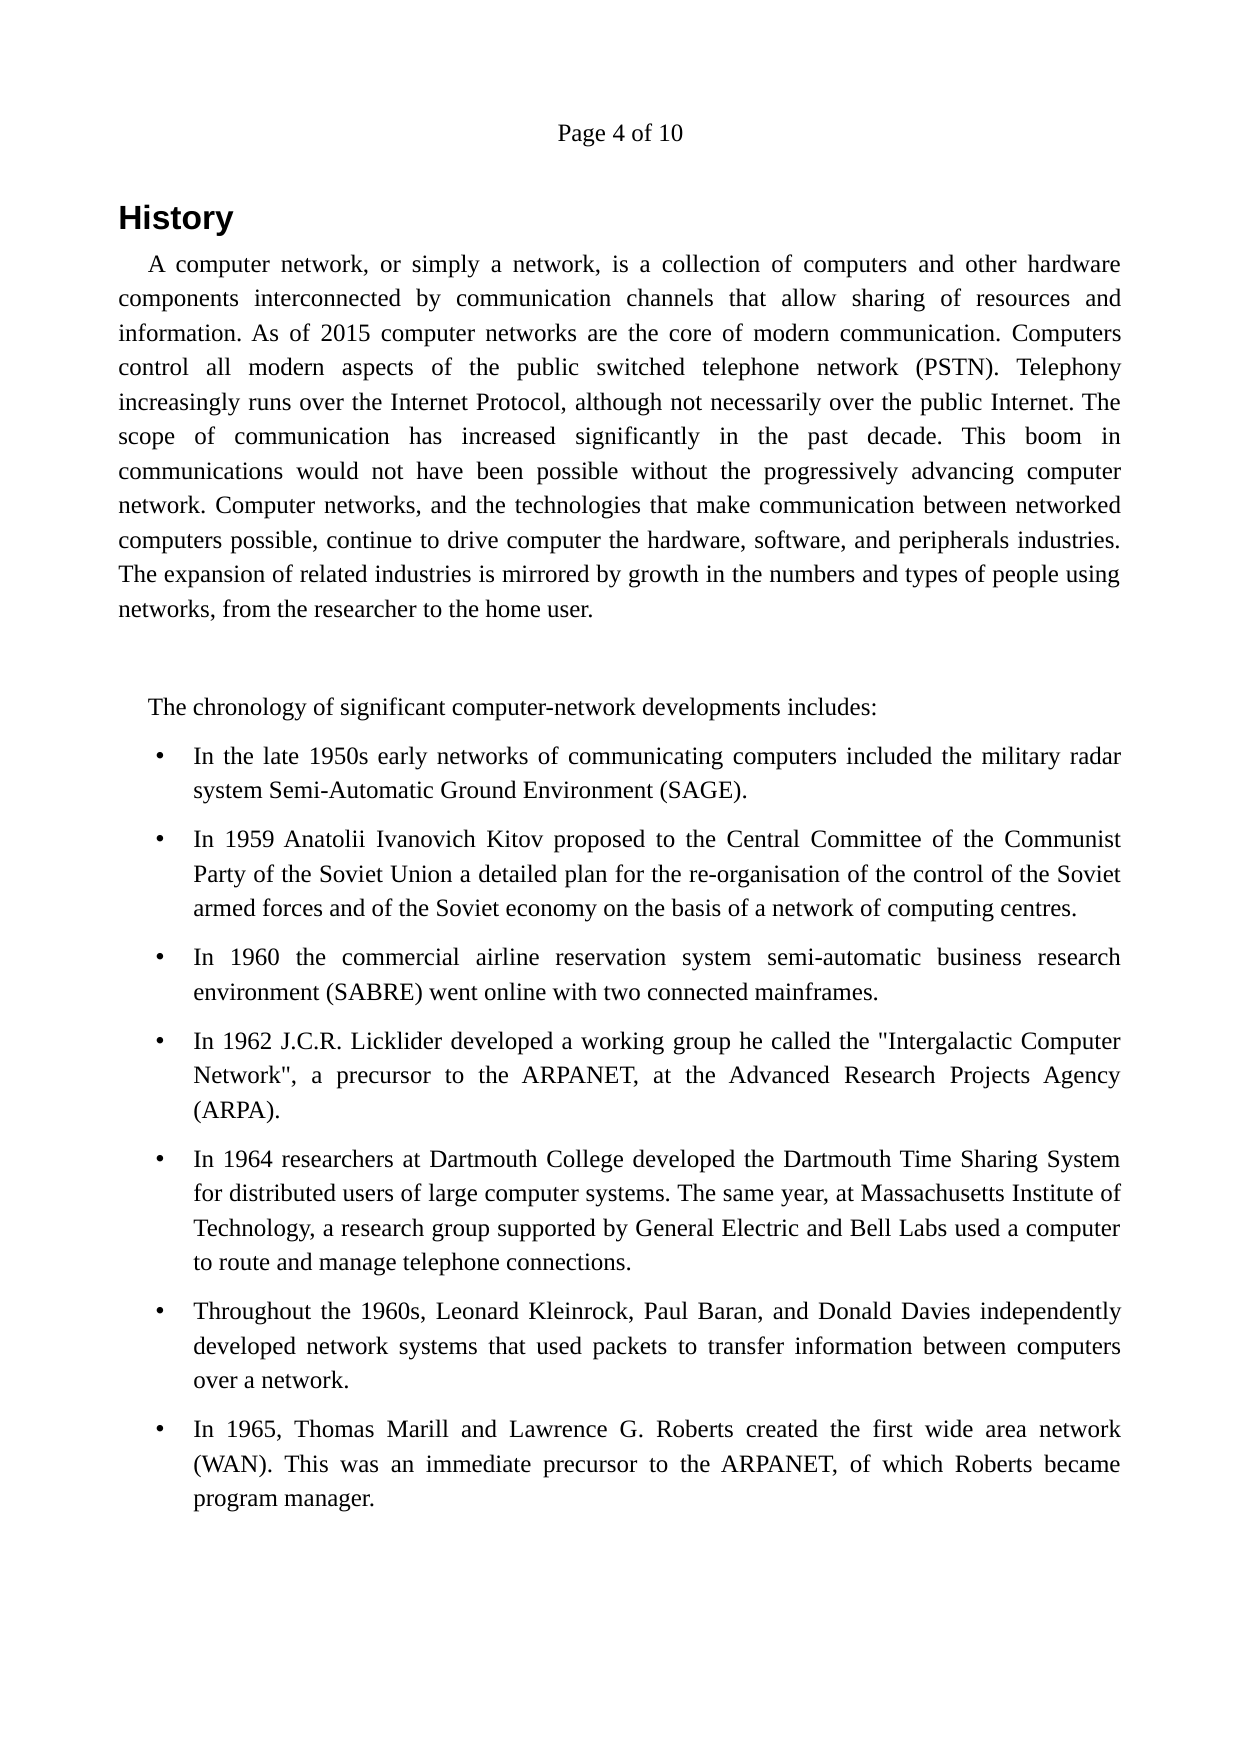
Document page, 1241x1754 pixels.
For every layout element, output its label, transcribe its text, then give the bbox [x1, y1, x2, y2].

list In 1960 the commercial airline reservation system semi-automatic business research environment (SABRE) went online with two connected mainframes. [156, 942, 1122, 1006]
text The chronology of significant computer-network developments includes: [118, 692, 1122, 721]
list In 1964 researchers at Dartmouth College developed the Dartmouth Time Sharing System for distributed users of large computer systems. The same year, at Massachusetts Institute of Technology, a research group supported by General Electric and Bell Labs used a computer to route and manage telephone connections. [156, 1144, 1122, 1276]
list In the late 1950s early networks of communicating computers included the military radar system Semi-Automatic Ground Environment (SAGE). [156, 741, 1122, 804]
list In 1959 Anatolii Ivanovich Kitov proposed to the Central Committee of the Communist Party of the Soviet Union a detailed plan for the re-organisation of the control of the Soviet armed forces and of the Soviet economy on the basis of a network of computing centres. [156, 824, 1122, 922]
list Throughout the 1960s, Leonard Kleinrock, Paul Baran, and Donald Davies independently developed network systems that used packets to transfer information between computers over a network. [156, 1296, 1122, 1394]
list In 1965, Thomas Marill and Lawrence G. Roberts created the first wide area network (WAN). This was an immediate precursor to the ARPANET, of which Roberts became program manager. [156, 1414, 1122, 1512]
text A computer network, or simply a network, is a collection of computers and other hardware components interconnected by communication channels that allow sharing of resources and information. As of 2015 computer networks are the core of modern communication. Computers control all modern aspects of the public switched telephone network (PSTN). Telephony increasingly runs over the Internet Protocol, although not necessarily over the public Internet. The scope of communication has increased significantly in the past decade. This boom in communications would not have been possible without the progressively advancing computer network. Computer networks, and the technologies that make communication between networked computers possible, continue to drive computer the hardware, software, and peripherals industries. The expansion of related industries is mirrored by growth in the numbers and types of people using networks, from the researcher to the home user. [118, 249, 1122, 622]
list In 1962 J.C.R. Licklider developed a working group he called the "Intergalactic Computer Network", a precursor to the ARPANET, at the Advanced Research Projects Agency (ARPA). [156, 1026, 1122, 1124]
subtitle History [118, 198, 1122, 236]
